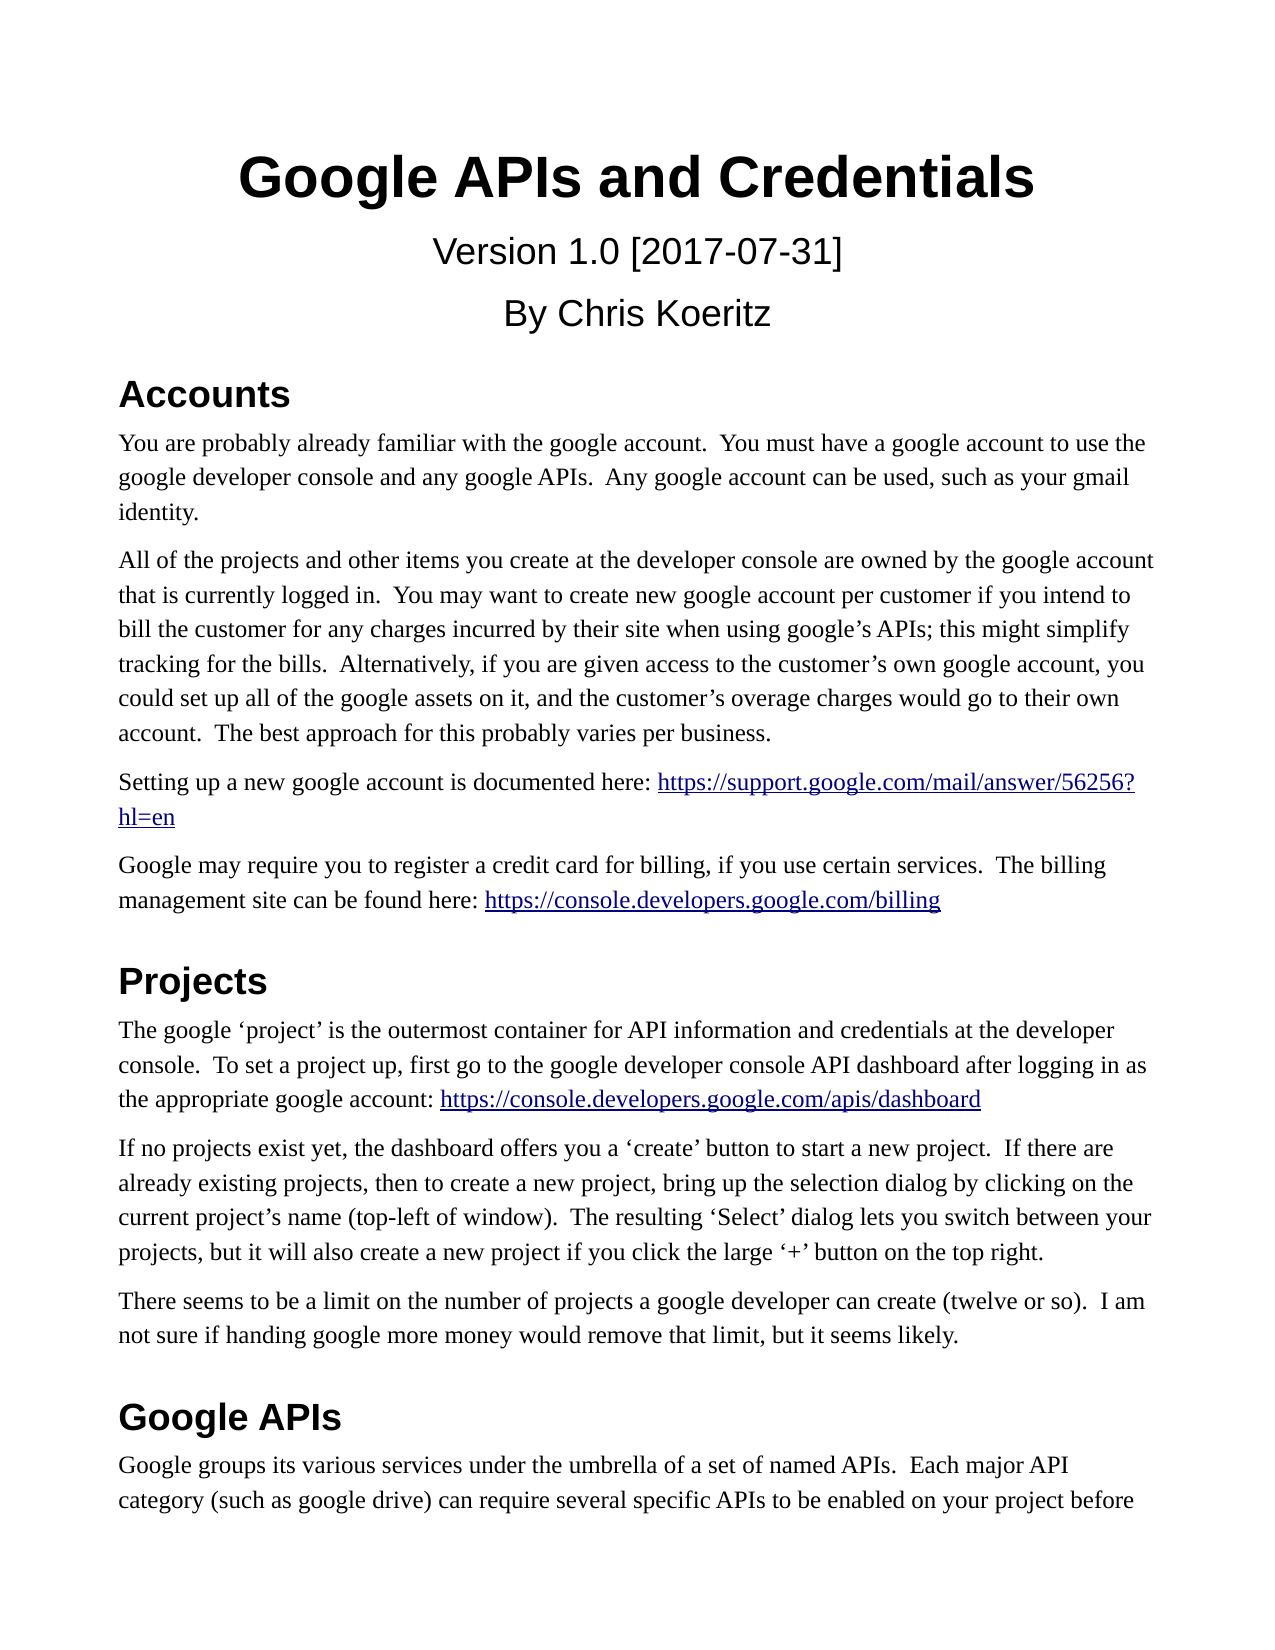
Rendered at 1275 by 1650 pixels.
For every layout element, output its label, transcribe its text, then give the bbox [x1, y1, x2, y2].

text If no projects exist yet, the dashboard offers you a ‘create’ button to start a new project. If there are already existing projects, then to create a new project, bring up the selection dialog by clicking on the current project’s name (top-left of window). The resulting ‘Select’ dialog lets you switch between your projects, but it will also create a new project if you click the large ‘+’ button on the top right. [118, 1133, 1157, 1266]
text You are probably already familiar with the google account. You must have a google account to use the google developer console and any google APIs. Any google account can be used, such as your gmail identity. [118, 428, 1157, 525]
subtitle By Chris Koeritz [118, 291, 1157, 334]
text The google ‘project’ is the outermost container for API information and credentials at the developer console. To set a project up, first go to the google developer console API dashboard after logging in as the appropriate google account: https://console.developers.google.com/apis/dashboard [118, 1015, 1157, 1113]
text Setting up a new google account is documented here: https://support.google.com/mail/answer/56256?hl=en [118, 767, 1157, 830]
text Google groups its various services under the umbrella of a set of named APIs. Each major API category (such as google drive) can require several specific APIs to be enabled on your project before [118, 1451, 1157, 1514]
text There seems to be a limit on the number of projects a google developer can create (twelve or so). I am not sure if handing google more money would remove that limit, but it seems likely. [118, 1286, 1157, 1349]
title Google APIs and Credentials [118, 143, 1157, 210]
subtitle Version 1.0 [2017-07-31] [118, 229, 1157, 272]
subtitle Google APIs [118, 1394, 1157, 1438]
text Google may require you to register a credit card for billing, if you use certain services. The billing management site can be found here: https://console.developers.google.com/billing [118, 851, 1157, 914]
text All of the projects and other items you create at the developer console are owned by the google account that is currently logged in. You may want to create new google account per customer if you intend to bill the customer for any charges incurred by their site when using google’s APIs; this might simplify tracking for the bills. Alternatively, if you are given access to the customer’s own google account, you could set up all of the google assets on it, and the customer’s overage charges would go to their own account. The best approach for this probably varies per business. [118, 546, 1157, 747]
subtitle Projects [118, 959, 1157, 1003]
subtitle Accounts [118, 371, 1157, 415]
